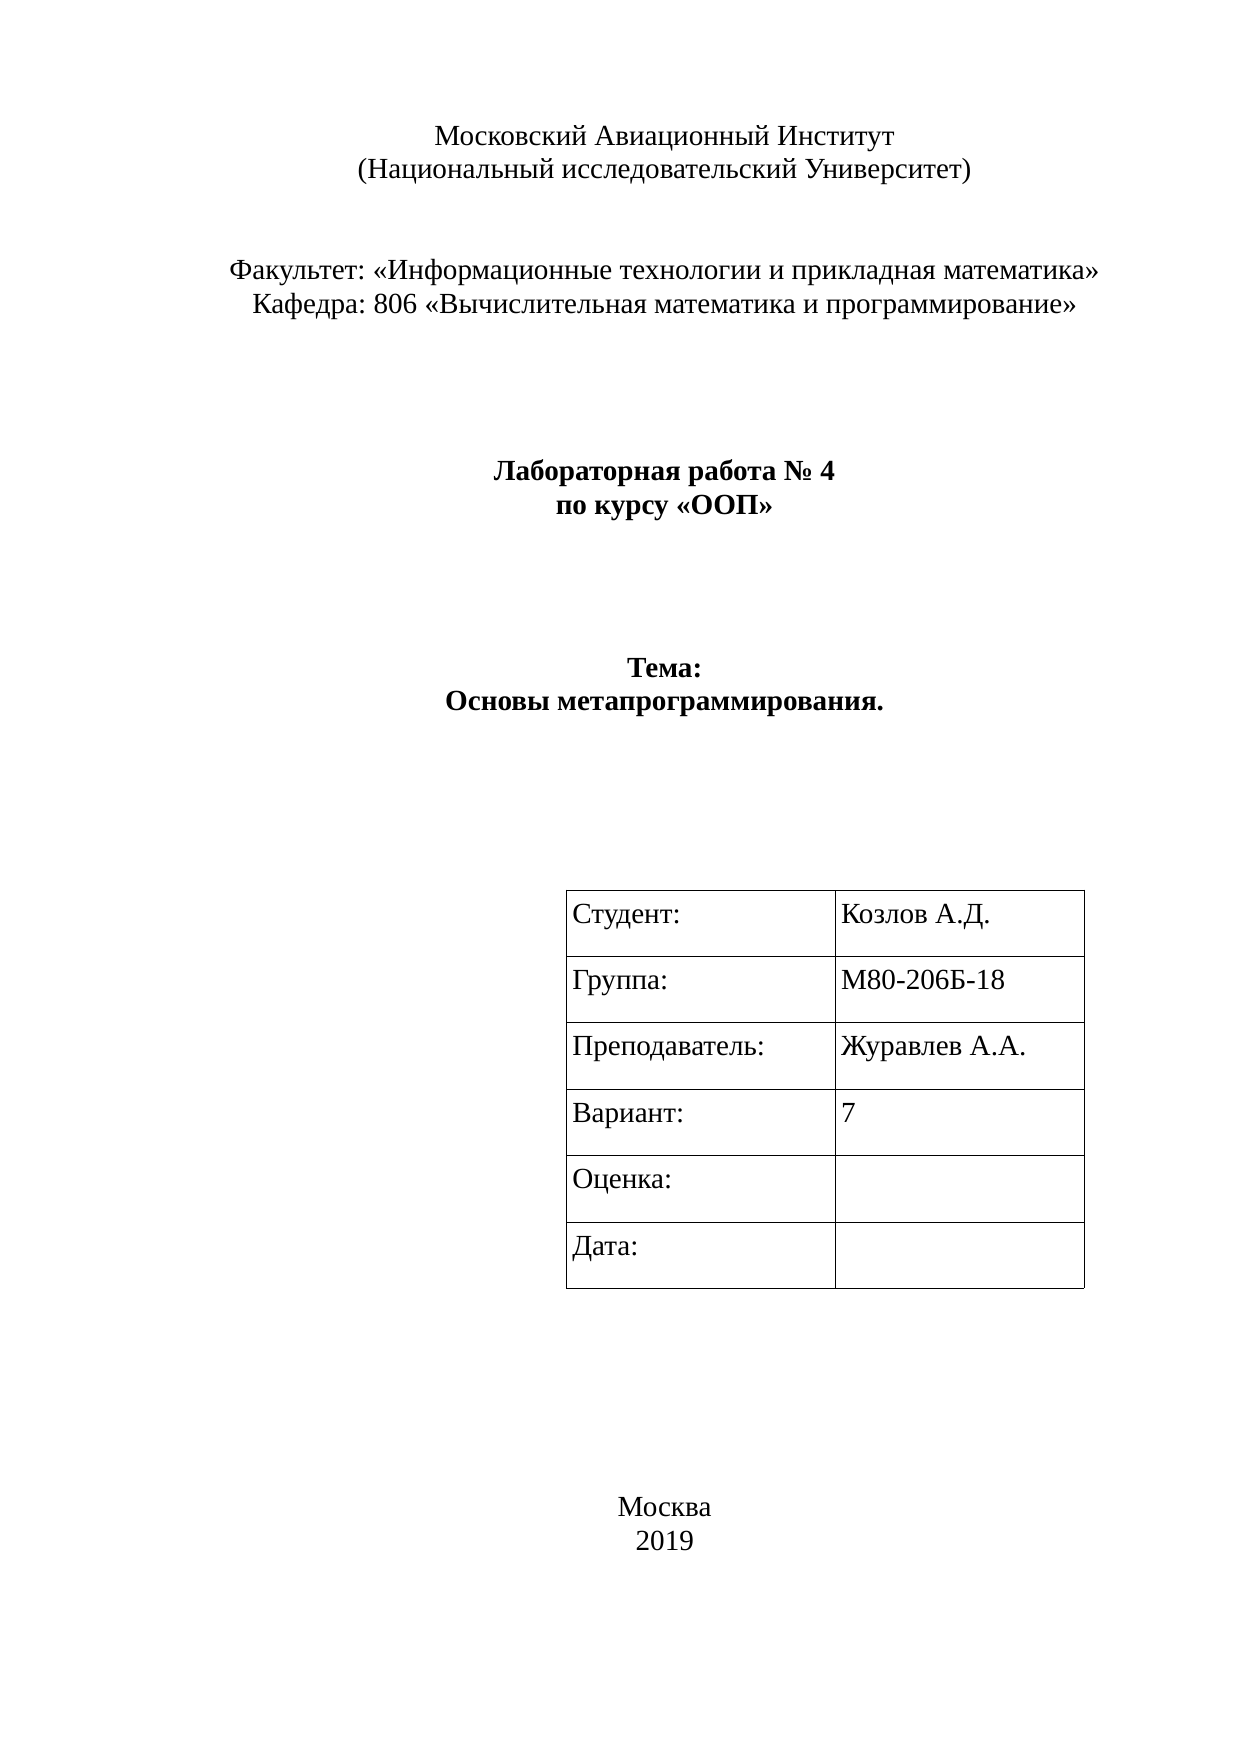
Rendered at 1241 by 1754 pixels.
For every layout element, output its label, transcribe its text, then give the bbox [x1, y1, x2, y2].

table_cell Группа: [567, 957, 835, 1022]
text Тема: [177, 650, 1152, 683]
text (Национальный исследовательский Университет) [177, 152, 1152, 185]
table_cell М80-206Б-18 [836, 957, 1084, 1022]
text Кафедра: 806 «Вычислительная математика и программирование» [177, 286, 1152, 319]
table_cell Преподаватель: [567, 1023, 835, 1089]
table_cell Оценка: [567, 1156, 835, 1221]
table_cell [836, 1156, 1084, 1221]
table_cell Вариант: [567, 1090, 835, 1155]
text Лабораторная работа № 4 [177, 453, 1152, 487]
table_cell [836, 1223, 1084, 1288]
table_cell Дата: [567, 1223, 835, 1288]
text по курсу «ООП» [177, 487, 1152, 521]
table_cell Журавлев А.А. [836, 1023, 1084, 1089]
text Основы метапрограммирования. [177, 683, 1152, 717]
text Московский Авиационный Институт [177, 118, 1152, 152]
table_header Козлов А.Д. [836, 891, 1084, 956]
text Факультет: «Информационные технологии и прикладная математика» [177, 252, 1152, 286]
text 2019 [177, 1523, 1152, 1557]
text Москва [177, 1489, 1152, 1523]
table_cell 7 [836, 1090, 1084, 1155]
table_header Студент: [567, 891, 835, 956]
